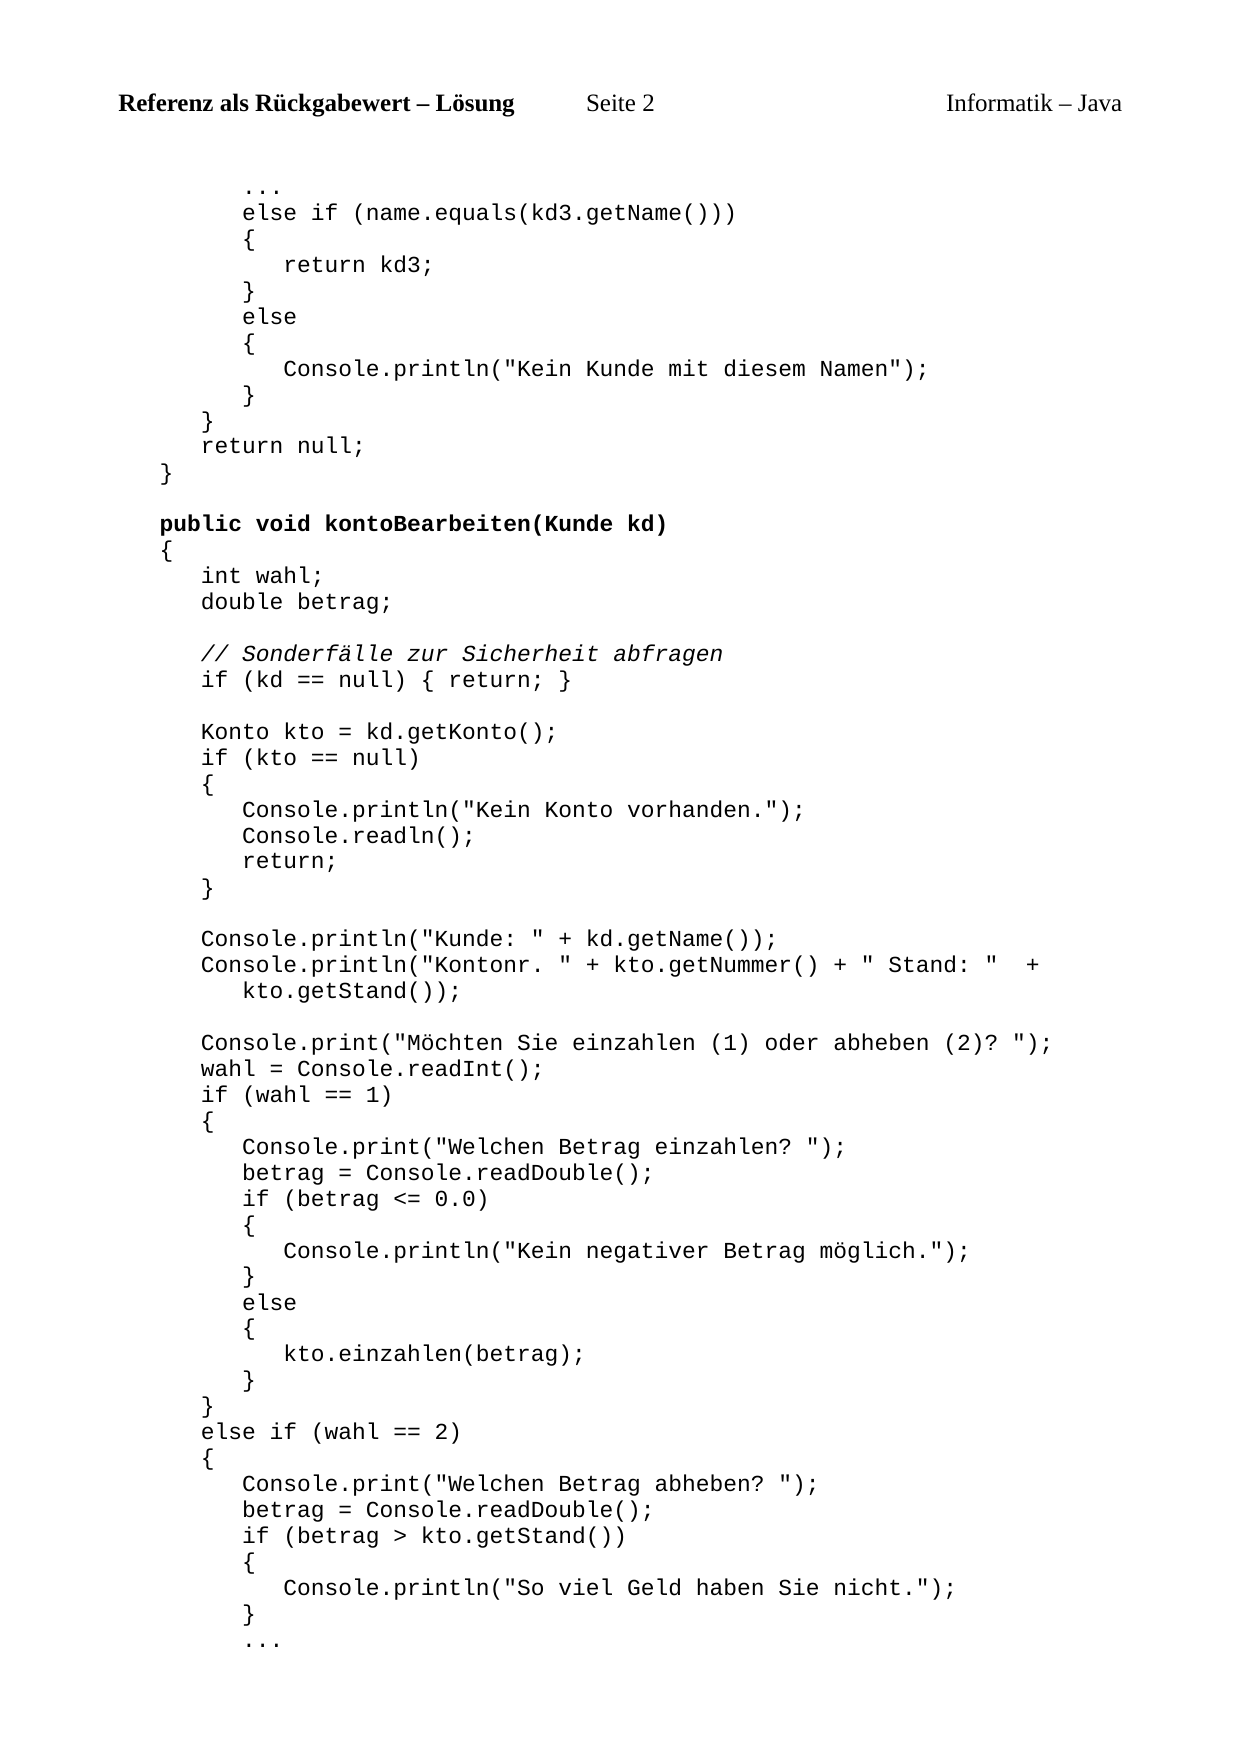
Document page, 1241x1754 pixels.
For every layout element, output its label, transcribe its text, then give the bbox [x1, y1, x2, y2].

text // Sonderfälle zur Sicherheit abfragen if (kd == null) { return; } Konto kto = kd.getKonto(); if (kto == null) { Console.println("Kein Konto vorhanden."); Console.readln(); return; } Console.println("Kunde: " + kd.getName()); Console.println("Kontonr. " + kto.getNummer() + " Stand: " + [118, 642, 1122, 979]
text ... [118, 176, 1122, 201]
text kto.getStand()); Console.print("Möchten Sie einzahlen (1) oder abheben (2)? "); wahl = Console.readInt(); if (wahl == 1) { Console.print("Welchen Betrag einzahlen? "); betrag = Console.readDouble(); if (betrag <= 0.0) { Console.println("Kein negativer Betrag möglich."); } else { kto.einzahlen(betrag); } } else if (wahl == 2) { Console.print("Welchen Betrag abheben? "); betrag = Console.readDouble(); if (betrag > kto.getStand()) { Console.println("So viel Geld haben Sie nicht."); } [118, 979, 1122, 1628]
text ... [118, 1628, 1122, 1654]
text public void kontoBearbeiten(Kunde kd) { int wahl; double betrag; [118, 487, 1122, 642]
text { return kd3; } else { Console.println("Kein Kunde mit diesem Namen"); } } return null; } [118, 227, 1122, 487]
text else if (name.equals(kd3.getName())) [118, 201, 1122, 227]
